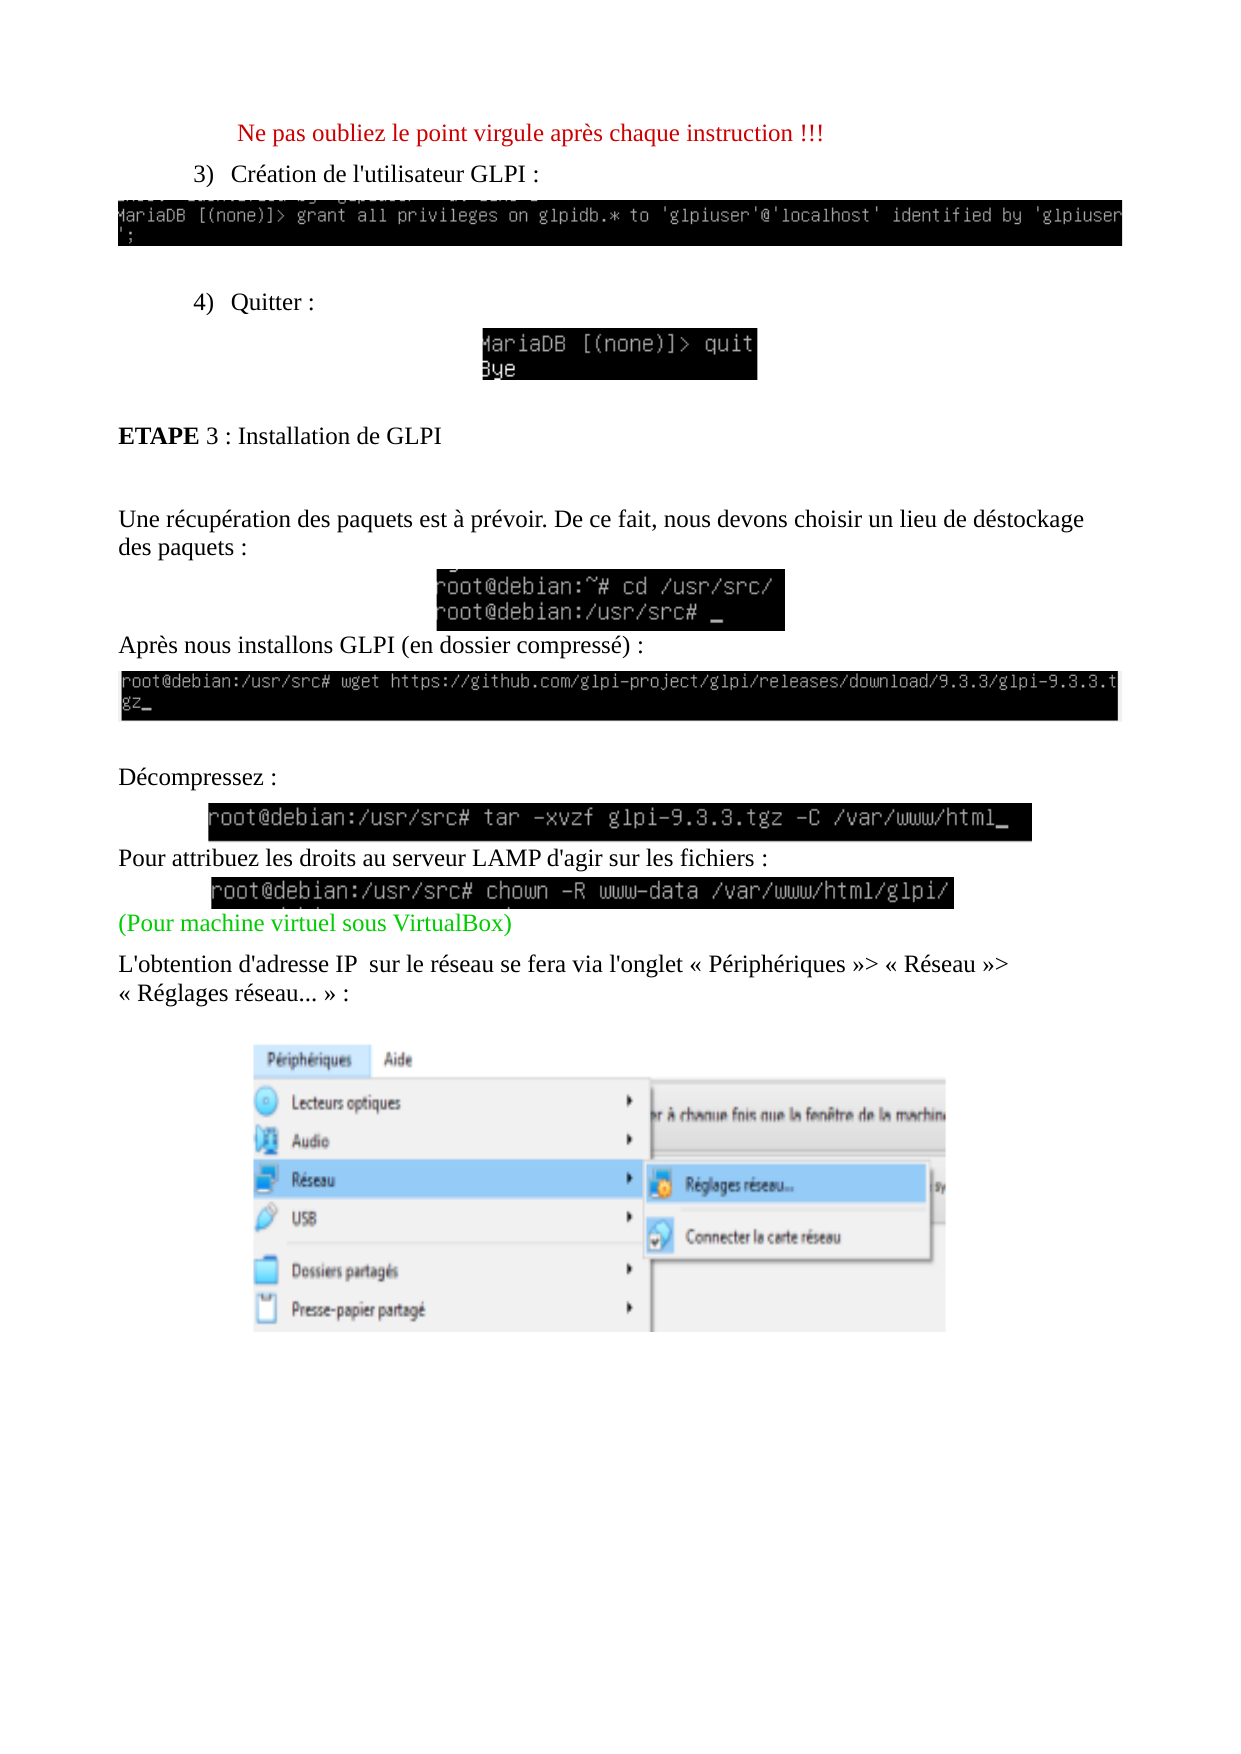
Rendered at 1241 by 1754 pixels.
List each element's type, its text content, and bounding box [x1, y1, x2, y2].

text ETAPE 3 : Installation de GLPI [118, 421, 1122, 450]
picture [118, 671, 1123, 722]
text (Pour machine virtuel sous VirtualBox) [118, 884, 1122, 937]
text Après nous installons GLPI (en dossier compressé) : [118, 574, 1122, 659]
text Décompressez : [118, 762, 1122, 791]
picture [208, 803, 1032, 843]
list Quitter : [193, 287, 1122, 316]
picture [436, 569, 785, 631]
list Création de l'utilisateur GLPI : [193, 159, 1122, 188]
list Ne pas oubliez le point virgule après chaque instruction !!! [193, 118, 1122, 147]
picture [118, 200, 1123, 246]
text Pour attribuez les droits au serveur LAMP d'agir sur les fichiers : [118, 804, 1122, 871]
picture [252, 1028, 950, 1332]
picture [211, 877, 954, 909]
text L'obtention d'adresse IP sur le réseau se fera via l'onglet « Périphériques »> « Réseau »> « Réglages réseau... » : [118, 949, 1122, 1007]
picture [482, 328, 758, 380]
text Une récupération des paquets est à prévoir. De ce fait, nous devons choisir un lieu de déstockage des paquets : [118, 504, 1122, 561]
